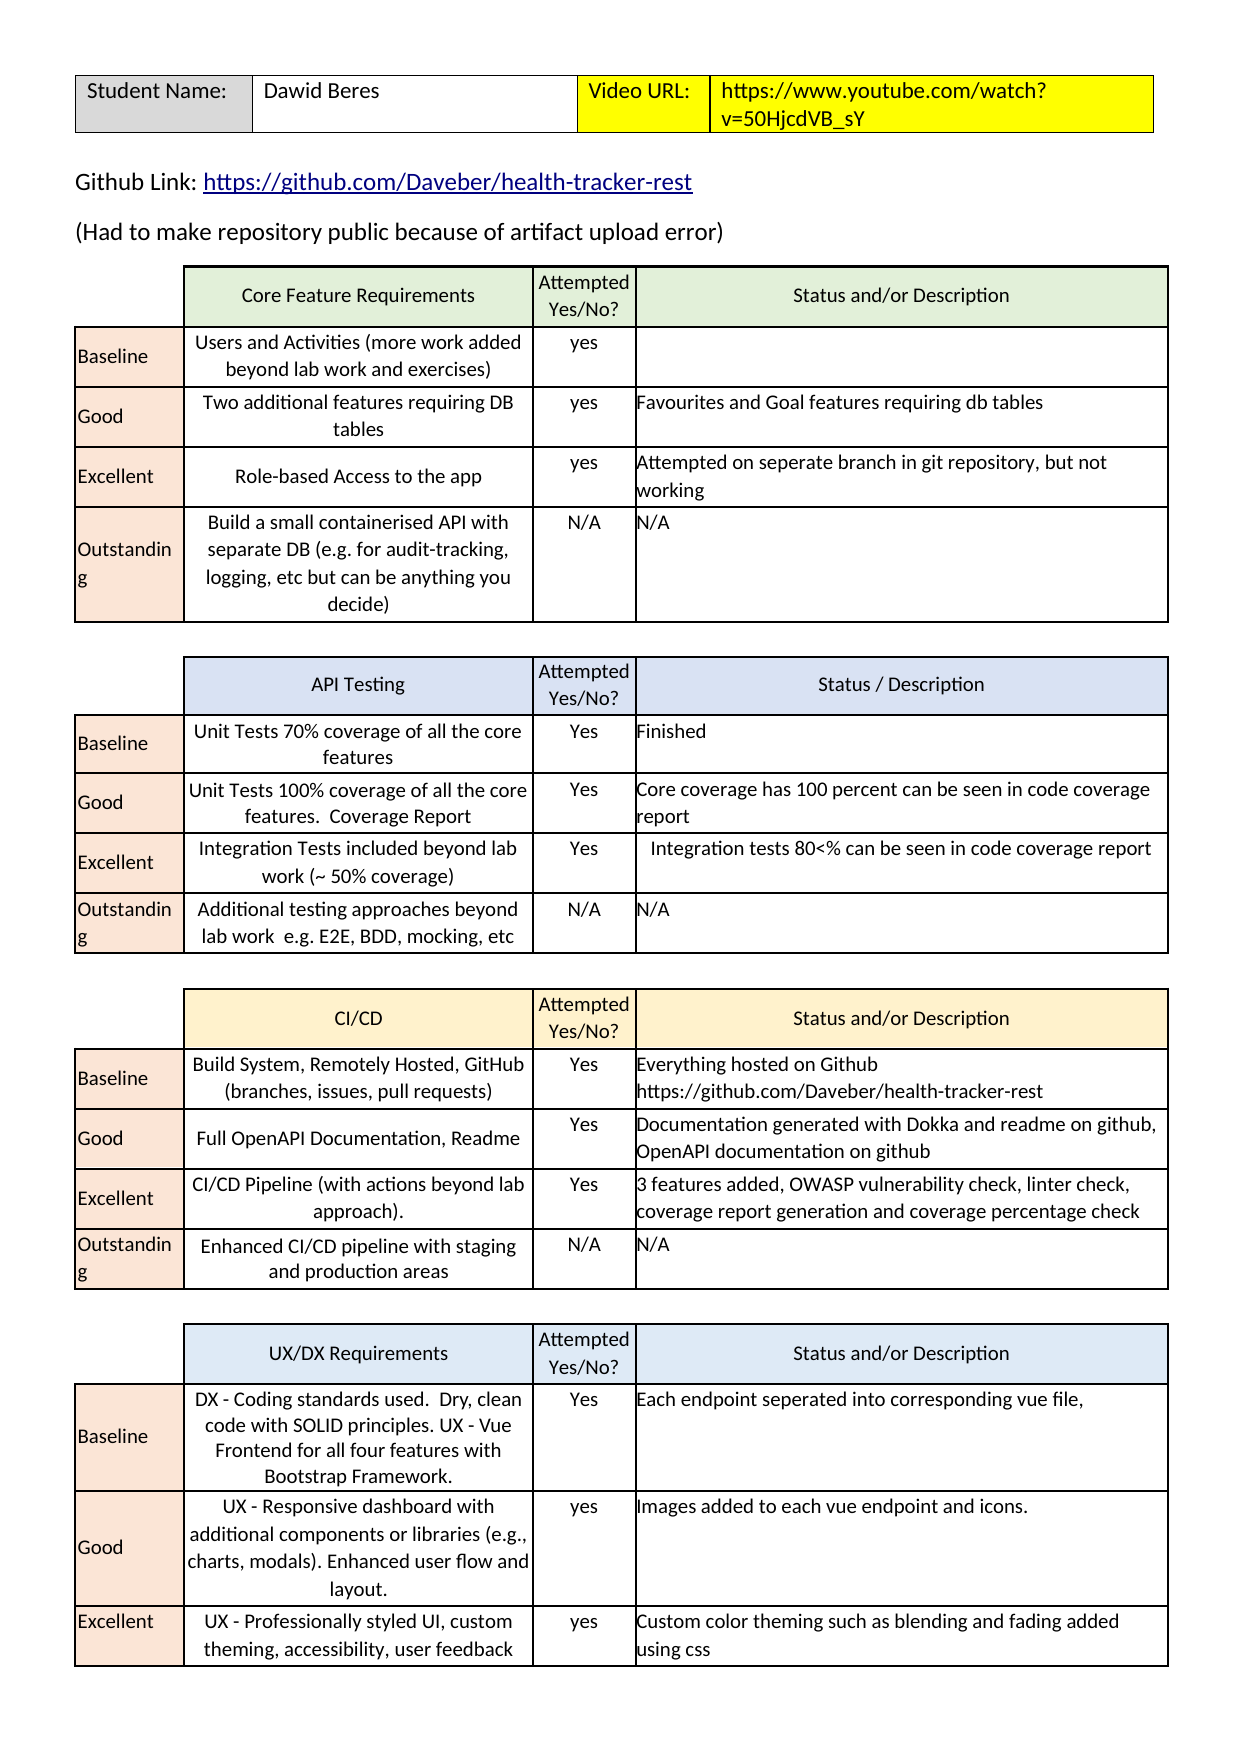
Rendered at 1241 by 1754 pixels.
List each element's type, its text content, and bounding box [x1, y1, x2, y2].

table_cell [637, 328, 1167, 386]
table_cell Full OpenAPI Documentation, Readme [185, 1110, 532, 1167]
table_header Status and/or Description [637, 1325, 1167, 1383]
table_cell Build a small containerised API with separate DB (e.g. for audit-tracking, logging, etc but can be anything you decide) [185, 508, 532, 621]
table_cell N/A [534, 1230, 635, 1288]
table_cell Everything hosted on Github https://github.com/Daveber/health-tracker-rest [637, 1050, 1167, 1108]
table_header Attempted Yes/No? [534, 990, 635, 1047]
table_cell UX - Professionally styled UI, custom theming, accessibility, user feedback [185, 1607, 532, 1665]
table_header Student Name: [76, 76, 252, 132]
table_header [75, 265, 183, 326]
table_cell Custom color theming such as blending and fading added using css [637, 1607, 1167, 1665]
table_cell yes [534, 388, 635, 446]
table_header Status / Description [637, 658, 1167, 714]
table_cell Role-based Access to the app [185, 448, 532, 506]
table_cell Images added to each vue endpoint and icons. [637, 1492, 1167, 1605]
table_header API Testing [185, 658, 532, 714]
table_cell Good [76, 388, 183, 446]
table_cell Baseline [76, 716, 183, 772]
table_cell N/A [534, 894, 635, 952]
table_header CI/CD [185, 990, 532, 1047]
table_cell Each endpoint seperated into corresponding vue file, [637, 1385, 1167, 1490]
table_cell Two additional features requiring DB tables [185, 388, 532, 446]
table_cell Yes [534, 1170, 635, 1228]
table_cell CI/CD Pipeline (with actions beyond lab approach). [185, 1170, 532, 1228]
text (Had to make repository public because of artifact upload error) [75, 216, 1165, 246]
table_cell Build System, Remotely Hosted, GitHub (branches, issues, pull requests) [185, 1050, 532, 1108]
table_cell N/A [637, 894, 1167, 952]
table_cell Outstanding [76, 894, 183, 952]
table_cell yes [534, 448, 635, 506]
table_header Attempted Yes/No? [534, 658, 635, 714]
text Github Link: https://github.com/Daveber/health-tracker-rest [75, 166, 1165, 197]
table_header Status and/or Description [637, 990, 1167, 1047]
table_header [75, 656, 183, 714]
table_cell yes [534, 1492, 635, 1605]
table_cell Additional testing approaches beyond lab work e.g. E2E, BDD, mocking, etc [185, 894, 532, 952]
table_cell Excellent [76, 1170, 183, 1228]
table_cell DX - Coding standards used. Dry, clean code with SOLID principles. UX - Vue Frontend for all four features with Bootstrap Framework. [185, 1385, 532, 1490]
table_cell yes [534, 328, 635, 386]
table_cell Finished [637, 716, 1167, 772]
table_cell Integration tests 80<% can be seen in code coverage report [637, 834, 1167, 892]
table_cell Outstanding [76, 508, 183, 621]
table_cell Excellent [76, 448, 183, 506]
table_header Dawid Beres [253, 76, 577, 132]
table_cell Users and Activities (more work added beyond lab work and exercises) [185, 328, 532, 386]
table_cell Baseline [76, 1050, 183, 1108]
table_cell Outstanding [76, 1230, 183, 1288]
table_header https://www.youtube.com/watch?v=50HjcdVB_sY [711, 76, 1153, 132]
table_header Attempted Yes/No? [534, 1325, 635, 1383]
table_header [75, 988, 183, 1047]
table_cell Baseline [76, 328, 183, 386]
table_cell N/A [637, 508, 1167, 621]
table_cell UX - Responsive dashboard with additional components or libraries (e.g., charts, modals). Enhanced user flow and layout. [185, 1492, 532, 1605]
table_cell Excellent [76, 1607, 183, 1665]
table_cell Yes [534, 716, 635, 772]
table_cell Favourites and Goal features requiring db tables [637, 388, 1167, 446]
table_header [75, 1323, 183, 1383]
table_cell yes [534, 1607, 635, 1665]
table_cell Good [76, 774, 183, 832]
table_cell Good [76, 1492, 183, 1605]
table_header Attempted Yes/No? [534, 268, 635, 326]
table_header UX/DX Requirements [185, 1325, 532, 1383]
table_cell N/A [534, 508, 635, 621]
table_cell Unit Tests 70% coverage of all the core features [185, 716, 532, 772]
table_cell Core coverage has 100 percent can be seen in code coverage report [637, 774, 1167, 832]
table_cell Yes [534, 834, 635, 892]
table_cell Yes [534, 1385, 635, 1490]
table_cell Attempted on seperate branch in git repository, but not working [637, 448, 1167, 506]
table_header Video URL: [578, 76, 709, 132]
table_header Status and/or Description [637, 268, 1167, 326]
table_cell Good [76, 1110, 183, 1167]
table_cell Unit Tests 100% coverage of all the core features. Coverage Report [185, 774, 532, 832]
table_cell N/A [637, 1230, 1167, 1288]
table_cell Yes [534, 774, 635, 832]
table_cell 3 features added, OWASP vulnerability check, linter check, coverage report generation and coverage percentage check [637, 1170, 1167, 1228]
table_header Core Feature Requirements [185, 268, 532, 326]
table_cell Yes [534, 1050, 635, 1108]
table_cell Baseline [76, 1385, 183, 1490]
table_cell Excellent [76, 834, 183, 892]
table_cell Enhanced CI/CD pipeline with staging and production areas [185, 1230, 532, 1288]
table_cell Documentation generated with Dokka and readme on github, OpenAPI documentation on github [637, 1110, 1167, 1167]
table_cell Yes [534, 1110, 635, 1167]
table_cell Integration Tests included beyond lab work (~ 50% coverage) [185, 834, 532, 892]
